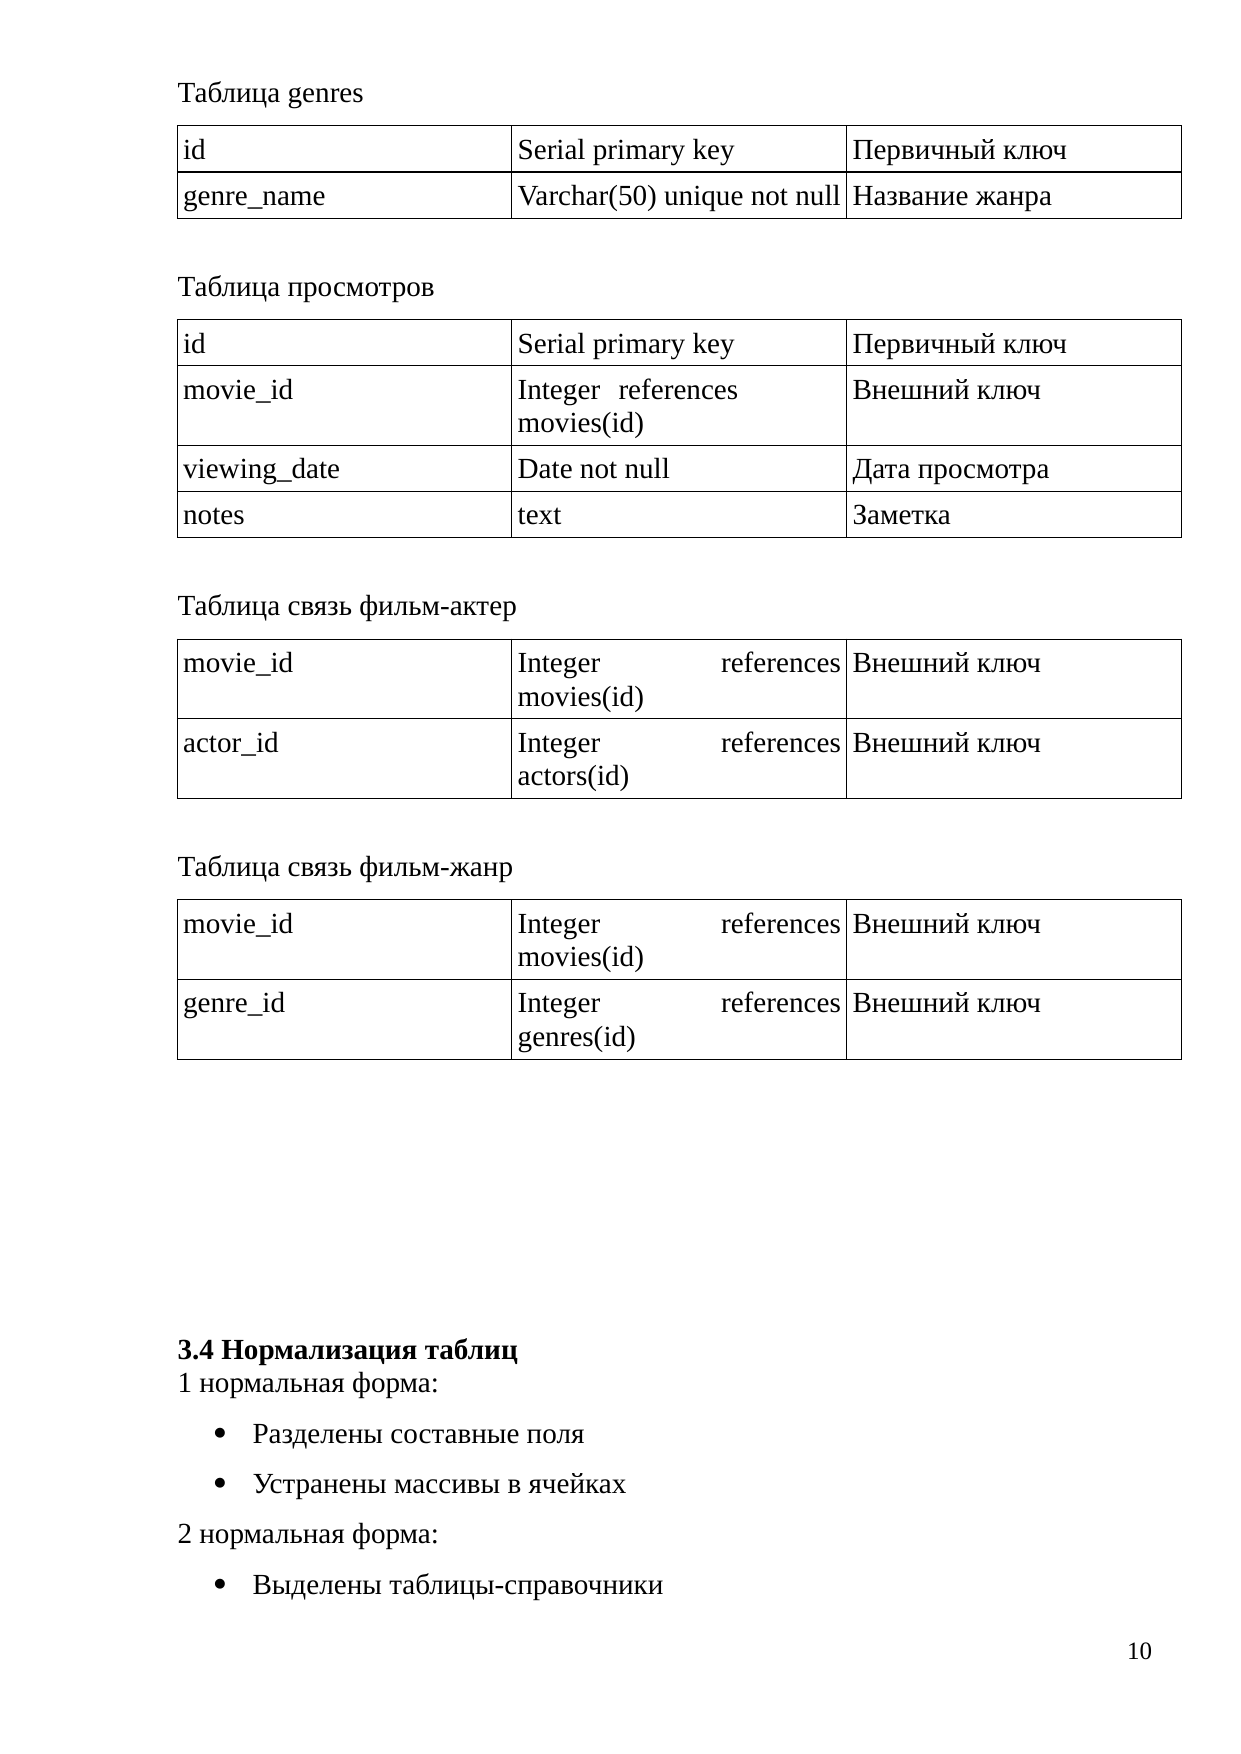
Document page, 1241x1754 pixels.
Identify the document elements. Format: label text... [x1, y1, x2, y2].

text Таблица связь фильм-жанр [177, 849, 1152, 882]
text Таблица просмотров [177, 269, 1152, 302]
table_cell Integer references movies(id) [512, 366, 846, 445]
table_header Внешний ключ [847, 900, 1181, 979]
table_cell actor_id [178, 719, 511, 798]
table_cell Внешний ключ [847, 980, 1181, 1058]
text 1 нормальная форма: [177, 1365, 1152, 1399]
table_cell movie_id [178, 366, 511, 445]
list Разделены составные поля [215, 1416, 1152, 1449]
table_cell Дата просмотра [847, 446, 1181, 491]
table_header id [178, 320, 511, 365]
table_cell Varchar(50) unique not null [512, 173, 846, 217]
table_header movie_id [178, 640, 511, 718]
table_header Integer references movies(id) [512, 640, 846, 718]
table_cell notes [178, 492, 511, 537]
table_header movie_id [178, 900, 511, 979]
table_header Первичный ключ [847, 126, 1181, 171]
text 2 нормальная форма: [177, 1517, 1152, 1550]
text Таблица связь фильм-актер [177, 588, 1152, 622]
table_cell Заметка [847, 492, 1181, 537]
list Выделены таблицы-справочники [215, 1567, 1152, 1601]
table_header id [178, 126, 511, 171]
table_cell Integer references actors(id) [512, 719, 846, 798]
table_cell Внешний ключ [847, 366, 1181, 445]
table_header Serial primary key [512, 126, 846, 171]
table_cell viewing_date [178, 446, 511, 491]
table_cell genre_name [178, 173, 511, 217]
table_cell genre_id [178, 980, 511, 1058]
table_cell Integer references genres(id) [512, 980, 846, 1058]
table_cell Название жанра [847, 173, 1181, 217]
table_cell Внешний ключ [847, 719, 1181, 798]
table_header Serial primary key [512, 320, 846, 365]
table_header Внешний ключ [847, 640, 1181, 718]
list Устранены массивы в ячейках [215, 1466, 1152, 1500]
subtitle 3.4 Нормализация таблиц [177, 1332, 1152, 1365]
table_cell Date not null [512, 446, 846, 491]
table_cell text [512, 492, 846, 537]
table_header Первичный ключ [847, 320, 1181, 365]
text Таблица genres [177, 75, 1152, 108]
table_header Integer references movies(id) [512, 900, 846, 979]
